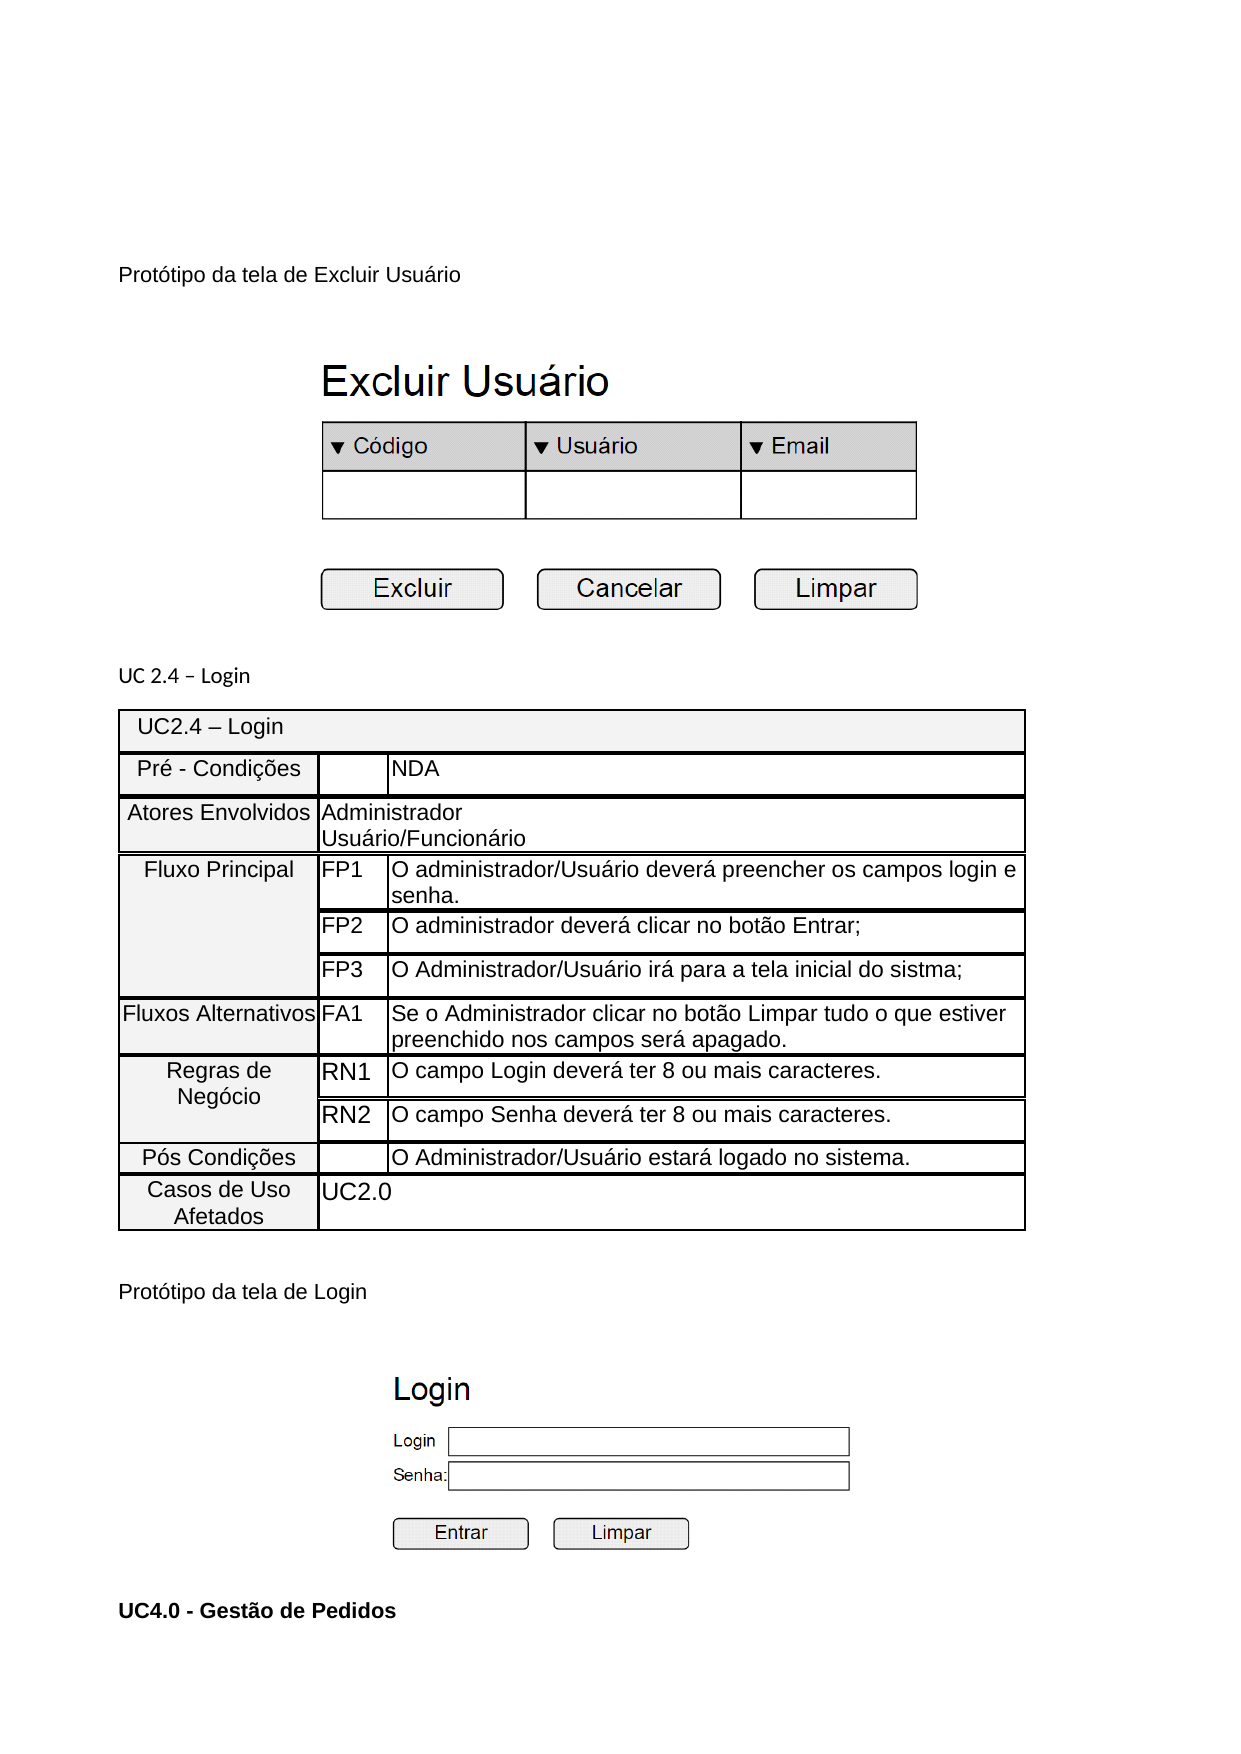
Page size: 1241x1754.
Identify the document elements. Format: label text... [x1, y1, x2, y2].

table_cell O administrador/Usuário deverá preencher os campos login e senha. [389, 856, 1024, 908]
table_cell NDA [389, 755, 1024, 794]
table_cell [320, 755, 387, 794]
table_cell [320, 1144, 387, 1172]
table_cell Atores Envolvidos [120, 799, 317, 851]
table_cell O Administrador/Usuário irá para a tela inicial do sistma; [389, 956, 1024, 996]
table_cell O administrador deverá clicar no botão Entrar; [389, 913, 1024, 952]
table_cell Casos de Uso Afetados [120, 1176, 317, 1229]
table_cell Pré - Condições [120, 755, 317, 794]
table_cell Fluxo Principal [120, 856, 317, 996]
table_cell RN1 [320, 1057, 387, 1096]
table_cell Se o Administrador clicar no botão Limpar tudo o que estiver preenchido nos campos será apagado. [389, 1000, 1024, 1053]
text UC4.0 - Gestão de Pedidos [118, 1597, 1122, 1623]
table_cell FP1 [320, 856, 387, 908]
text UC 2.4 – Login [118, 661, 1122, 689]
table_cell RN2 [320, 1101, 387, 1140]
table_cell FP3 [320, 956, 387, 996]
text Protótipo da tela de Login [118, 1279, 1122, 1304]
table_cell UC2.0 [320, 1176, 1024, 1229]
table_cell Administrador Usuário/Funcionário [320, 799, 1024, 851]
text Protótipo da tela de Excluir Usuário [118, 262, 1122, 287]
table_cell FP2 [320, 913, 387, 952]
table_cell O campo Login deverá ter 8 ou mais caracteres. [389, 1057, 1024, 1096]
table_cell O campo Senha deverá ter 8 ou mais caracteres. [389, 1101, 1024, 1140]
table_cell Pós Condições [120, 1144, 317, 1172]
table_cell O Administrador/Usuário estará logado no sistema. [389, 1144, 1024, 1172]
table_cell FA1 [320, 1000, 387, 1053]
table_header UC2.4 – Login [120, 711, 1024, 751]
table_cell Regras de Negócio [120, 1057, 317, 1142]
table_cell Fluxos Alternativos [120, 1000, 317, 1053]
